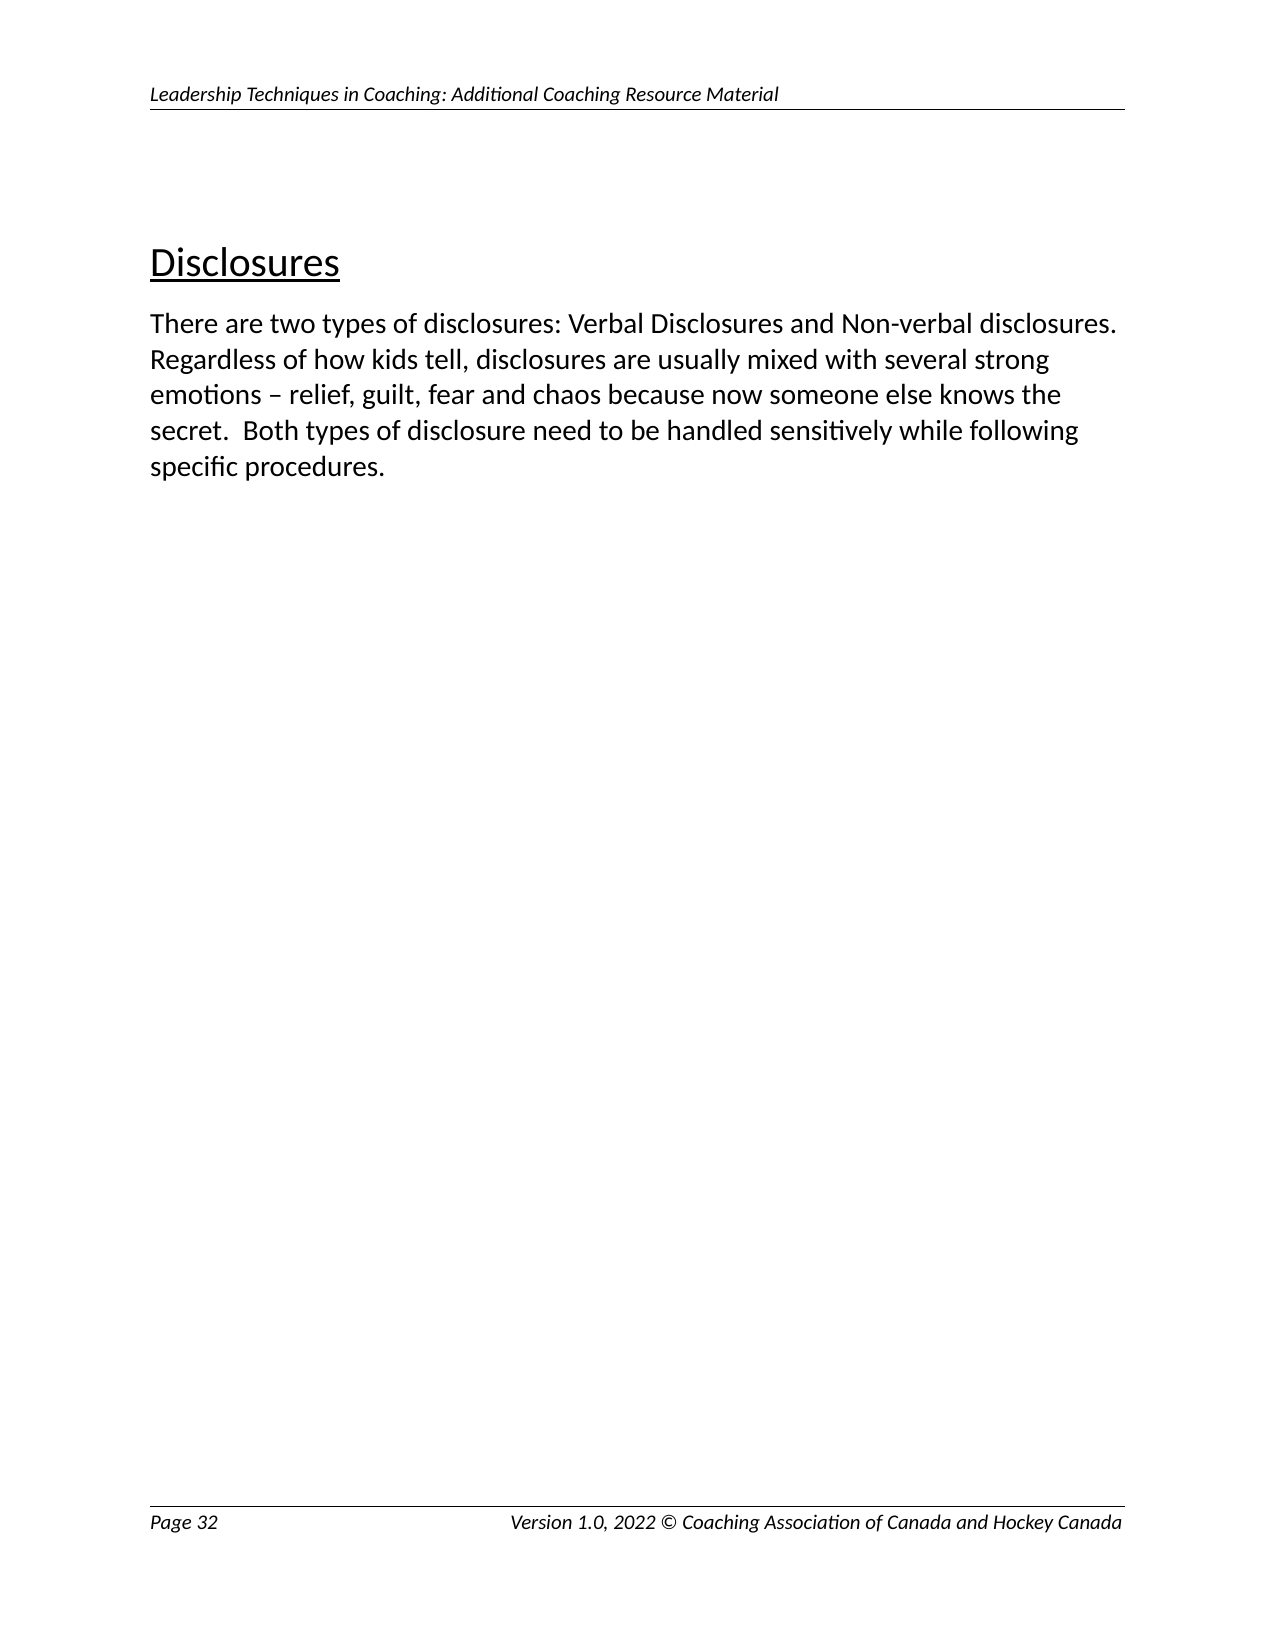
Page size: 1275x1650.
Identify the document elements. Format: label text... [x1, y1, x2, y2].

text There are two types of disclosures: Verbal Disclosures and Non-verbal disclosures. Regardless of how kids tell, disclosures are usually mixed with several strong emotions – relief, guilt, fear and chaos because now someone else knows the secret. Both types of disclosure need to be handled sensitively while following specific procedures. [150, 305, 1125, 483]
text Disclosures [150, 236, 1125, 286]
